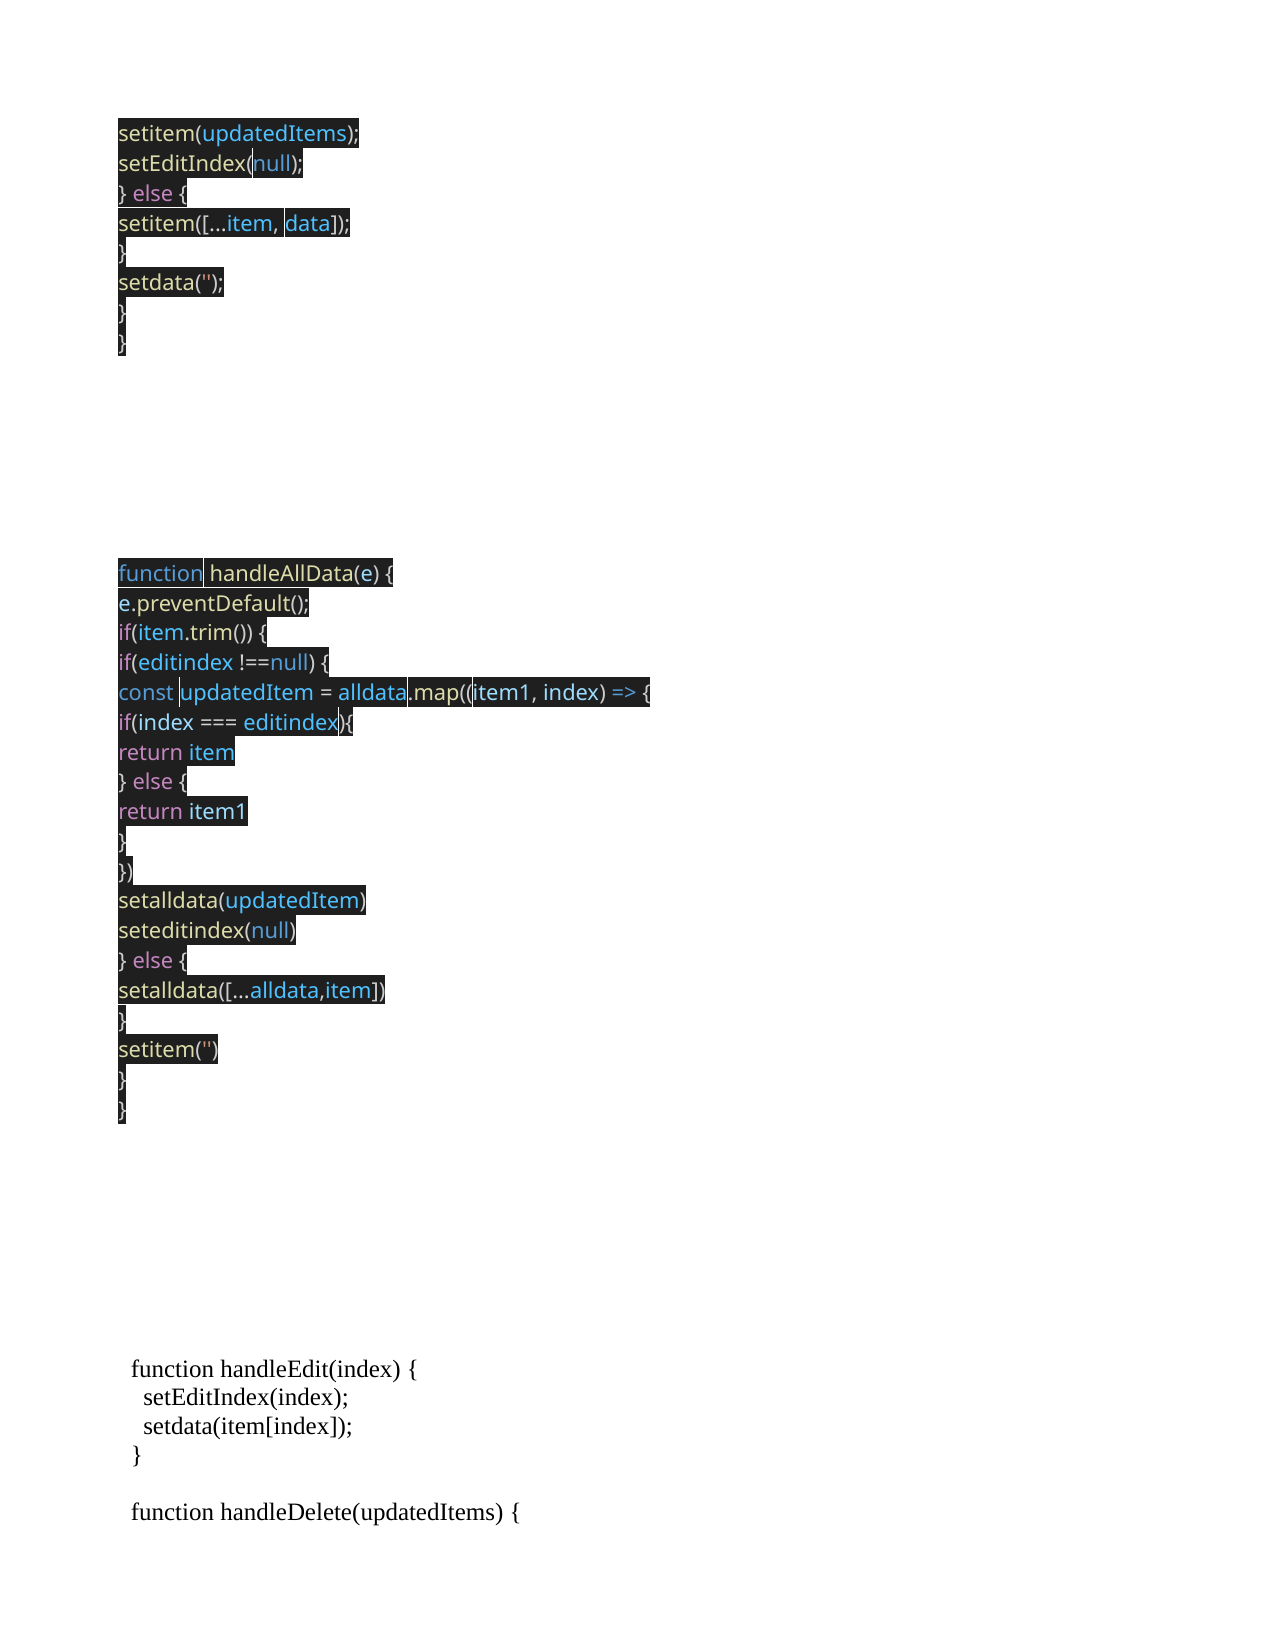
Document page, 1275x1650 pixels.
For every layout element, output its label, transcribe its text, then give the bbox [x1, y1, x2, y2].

text const updatedItem = alldata.map((item1, index) => { [118, 677, 1157, 707]
text } [118, 1004, 1157, 1034]
text function handleAllData(e) { [118, 558, 1157, 587]
text setdata(''); [118, 267, 1157, 297]
text } [118, 1064, 1157, 1094]
text } [118, 826, 1157, 856]
text setdata(item[index]); [118, 1411, 1157, 1440]
text setitem(updatedItems); [118, 118, 1157, 148]
text }) [118, 856, 1157, 885]
text } [118, 1094, 1157, 1124]
text e.preventDefault(); [118, 587, 1157, 617]
text setalldata([...alldata,item]) [118, 975, 1157, 1004]
text setEditIndex(null); [118, 148, 1157, 178]
text } [118, 237, 1157, 267]
text if(editindex !==null) { [118, 647, 1157, 677]
text } else { [118, 766, 1157, 796]
text seteditindex(null) [118, 915, 1157, 945]
text } else { [118, 178, 1157, 207]
text return item1 [118, 796, 1157, 826]
text return item [118, 736, 1157, 766]
text } [118, 297, 1157, 327]
text setitem([...item, data]); [118, 207, 1157, 237]
text if(item.trim()) { [118, 617, 1157, 647]
text } else { [118, 945, 1157, 975]
text if(index === editindex){ [118, 707, 1157, 736]
text function handleEdit(index) { [118, 1354, 1157, 1382]
text setalldata(updatedItem) [118, 885, 1157, 915]
text setitem('') [118, 1034, 1157, 1064]
text setEditIndex(index); [118, 1382, 1157, 1411]
text } [118, 1440, 1157, 1469]
text } [118, 327, 1157, 356]
text function handleDelete(updatedItems) { [118, 1497, 1157, 1526]
